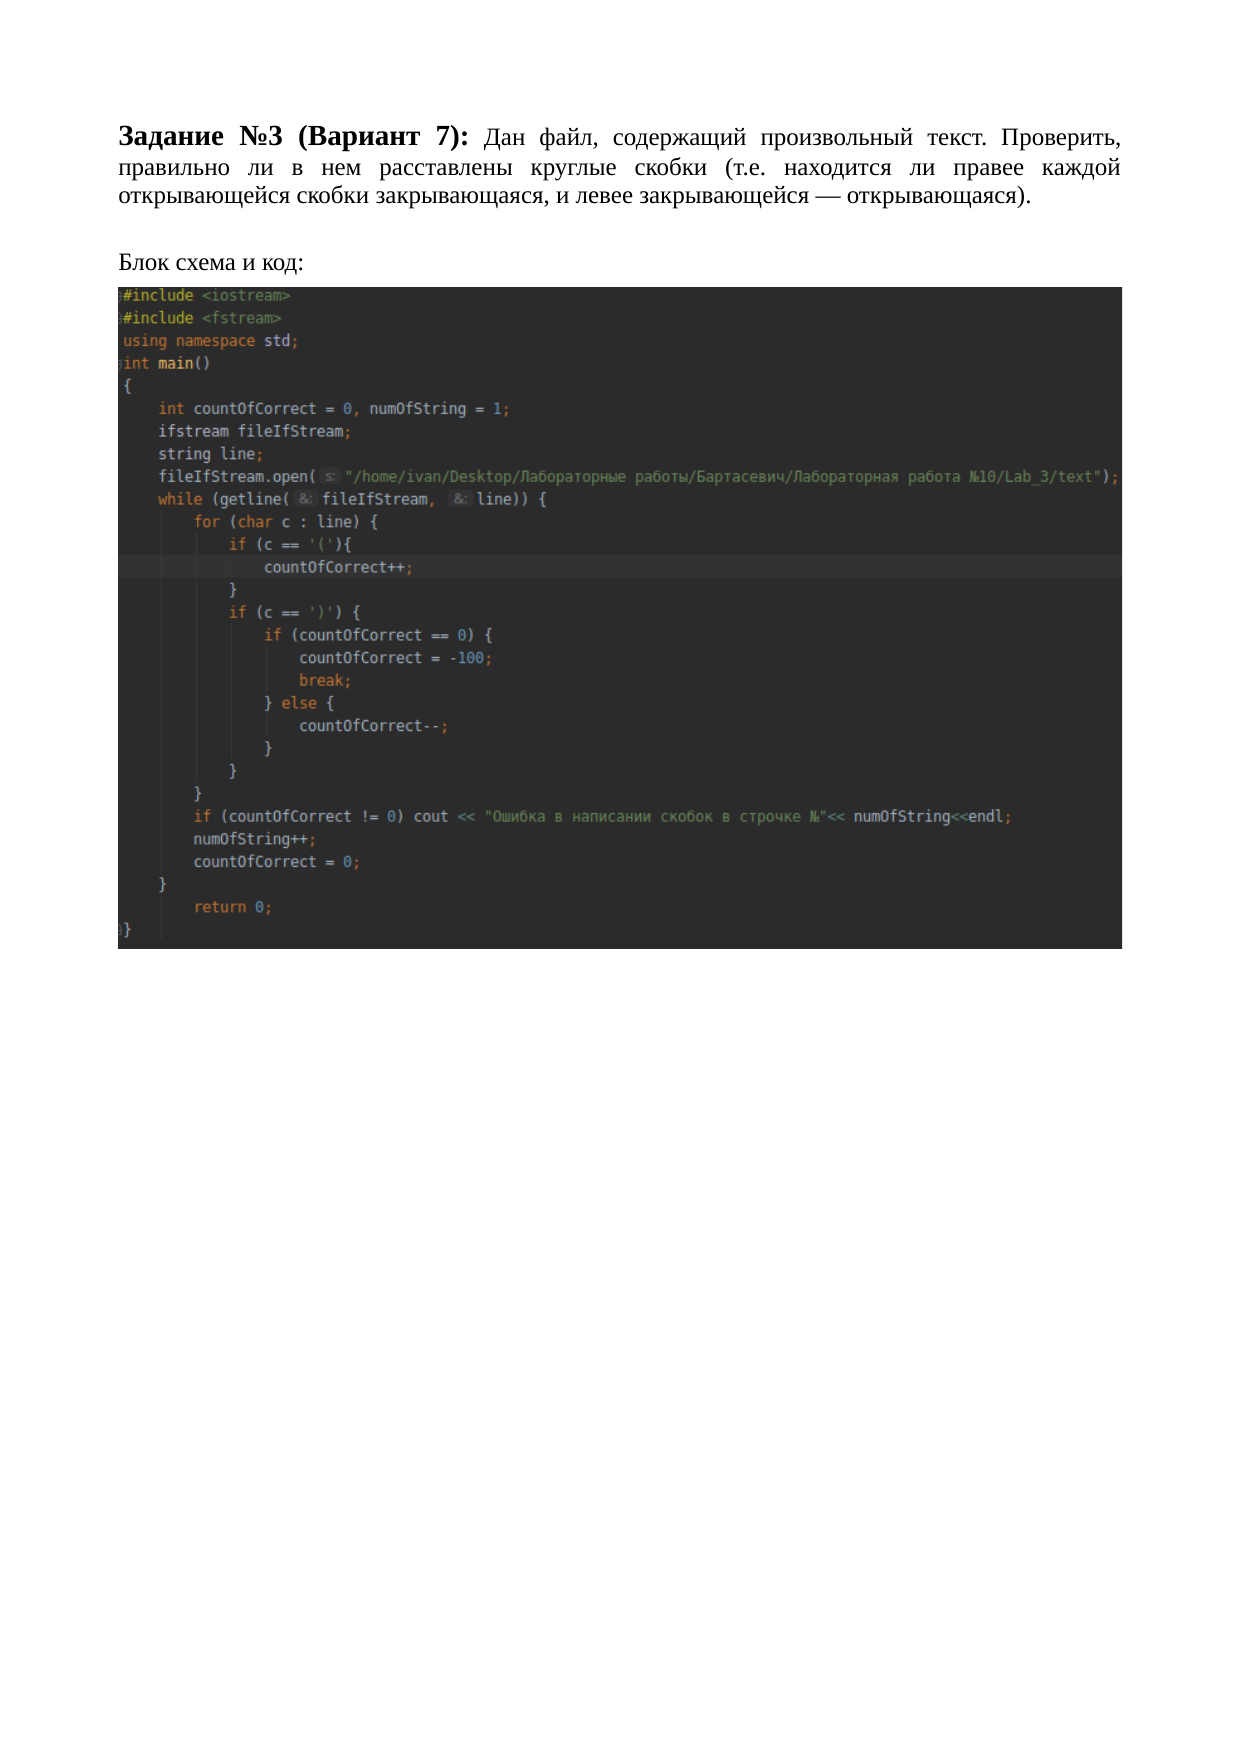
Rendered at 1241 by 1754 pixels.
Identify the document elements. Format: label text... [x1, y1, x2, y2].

picture [118, 287, 1123, 949]
text Задание №3 (Вариант 7): Дан файл, содержащий произвольный текст. Проверить, правильно ли в нем расставлены круглые скобки (т.е. находится ли правее каждой открывающейся скобки закрывающаяся, и левее закрывающейся — открывающаяся). [118, 118, 1122, 209]
text Блок схема и код: [118, 247, 1122, 275]
